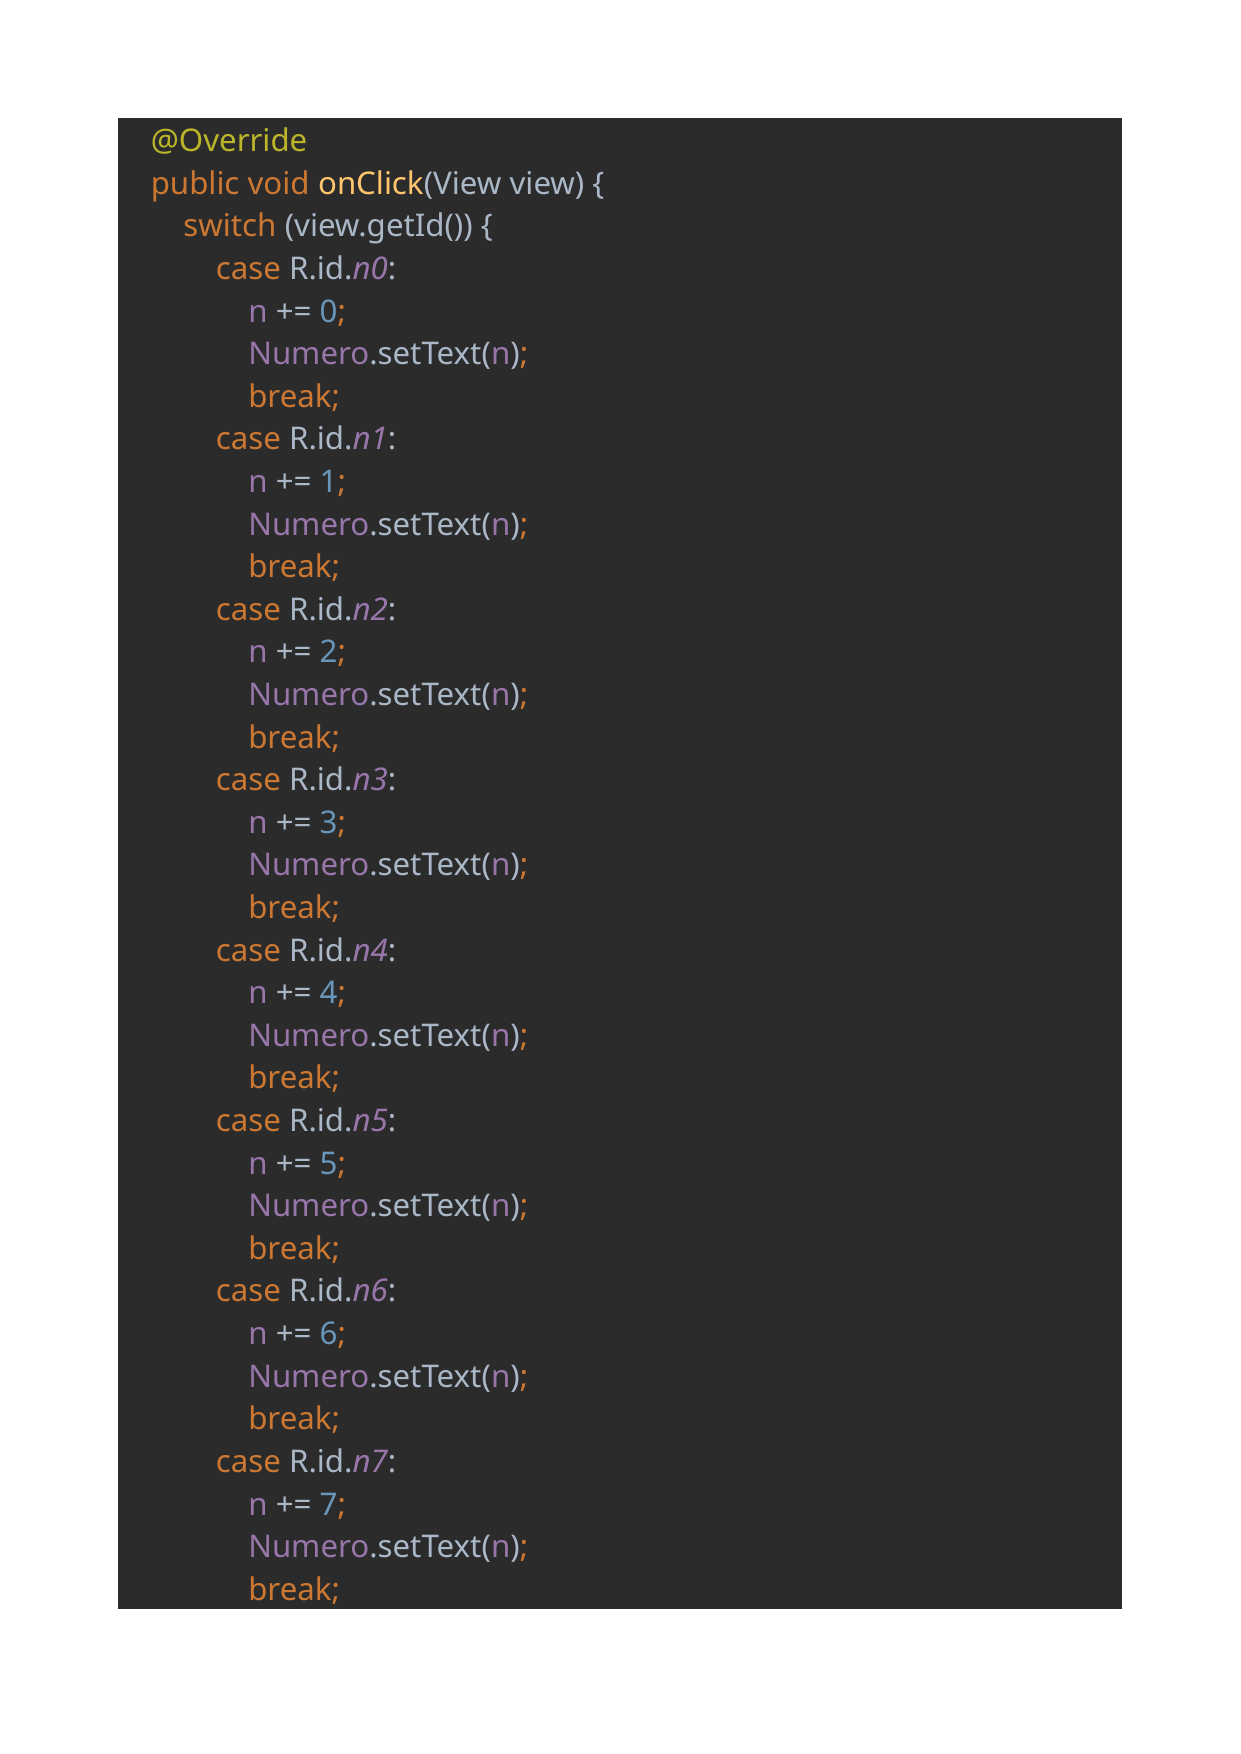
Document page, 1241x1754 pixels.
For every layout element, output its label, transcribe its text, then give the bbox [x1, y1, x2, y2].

text @Override public void onClick(View view) { switch (view.getId()) { case R.id.n0: n += 0; Numero.setText(n); break; case R.id.n1: n += 1; Numero.setText(n); break; case R.id.n2: n += 2; Numero.setText(n); break; case R.id.n3: n += 3; Numero.setText(n); break; case R.id.n4: n += 4; Numero.setText(n); break; case R.id.n5: n += 5; Numero.setText(n); break; case R.id.n6: n += 6; Numero.setText(n); break; case R.id.n7: n += 7; Numero.setText(n); break; [118, 118, 1122, 1609]
